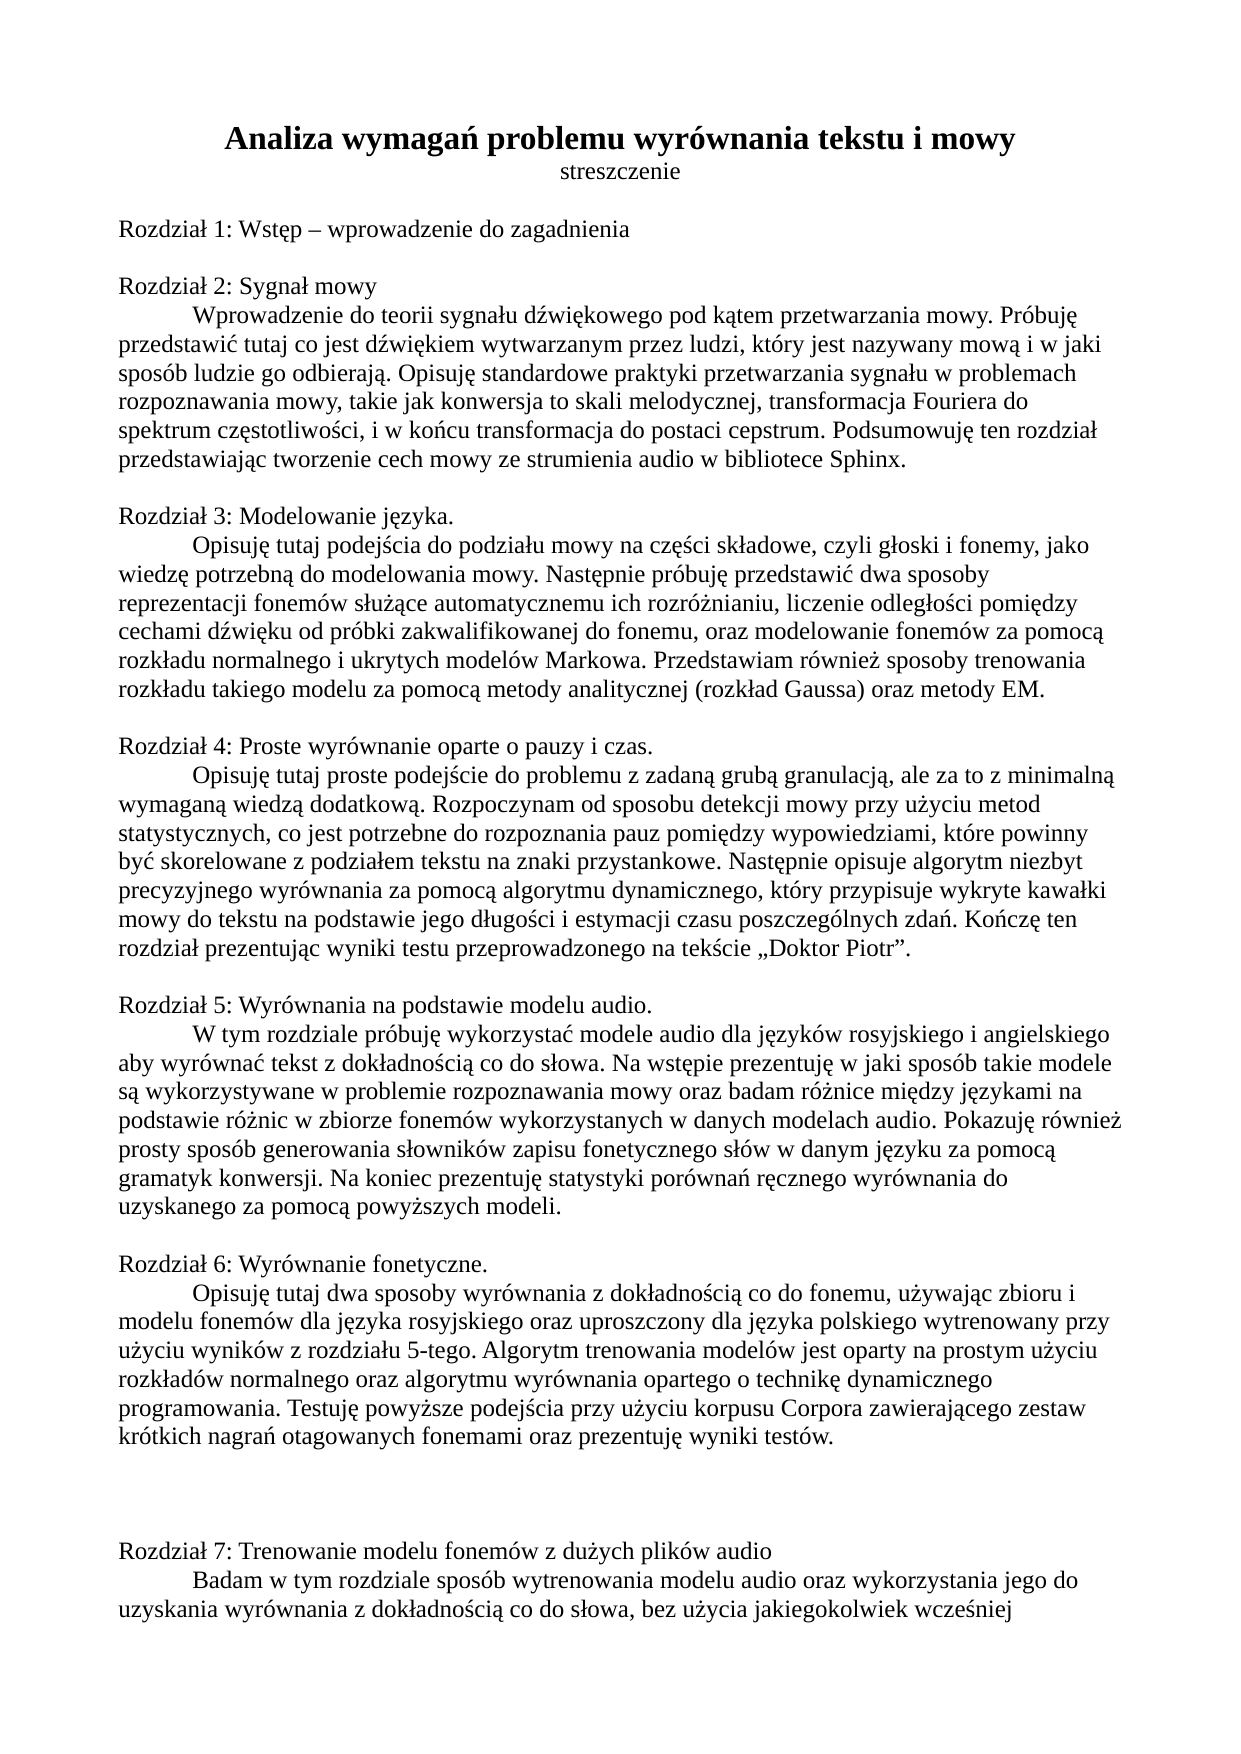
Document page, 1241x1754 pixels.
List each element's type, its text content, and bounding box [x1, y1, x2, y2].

text Analiza wymagań problemu wyrównania tekstu i mowy [118, 118, 1122, 156]
text Rozdział 6: Wyrównanie fonetyczne. [118, 1249, 1122, 1278]
text Rozdział 3: Modelowanie języka. [118, 501, 1122, 530]
text Rozdział 4: Proste wyrównanie oparte o pauzy i czas. [118, 731, 1122, 760]
text W tym rozdziale próbuję wykorzystać modele audio dla języków rosyjskiego i angielskiego aby wyrównać tekst z dokładnością co do słowa. Na wstępie prezentuję w jaki sposób takie modele są wykorzystywane w problemie rozpoznawania mowy oraz badam różnice między językami na podstawie różnic w zbiorze fonemów wykorzystanych w danych modelach audio. Pokazuję również prosty sposób generowania słowników zapisu fonetycznego słów w danym języku za pomocą gramatyk konwersji. Na koniec prezentuję statystyki porównań ręcznego wyrównania do uzyskanego za pomocą powyższych modeli. [118, 1019, 1122, 1220]
text Rozdział 7: Trenowanie modelu fonemów z dużych plików audio [118, 1536, 1122, 1565]
text Rozdział 2: Sygnał mowy [118, 271, 1122, 300]
text Badam w tym rozdziale sposób wytrenowania modelu audio oraz wykorzystania jego do uzyskania wyrównania z dokładnością co do słowa, bez użycia jakiegokolwiek wcześniej [118, 1565, 1122, 1623]
text Opisuję tutaj podejścia do podziału mowy na części składowe, czyli głoski i fonemy, jako wiedzę potrzebną do modelowania mowy. Następnie próbuję przedstawić dwa sposoby reprezentacji fonemów służące automatycznemu ich rozróżnianiu, liczenie odległości pomiędzy cechami dźwięku od próbki zakwalifikowanej do fonemu, oraz modelowanie fonemów za pomocą rozkładu normalnego i ukrytych modelów Markowa. Przedstawiam również sposoby trenowania rozkładu takiego modelu za pomocą metody analitycznej (rozkład Gaussa) oraz metody EM. [118, 530, 1122, 703]
text Rozdział 5: Wyrównania na podstawie modelu audio. [118, 990, 1122, 1019]
text Wprowadzenie do teorii sygnału dźwiękowego pod kątem przetwarzania mowy. Próbuję przedstawić tutaj co jest dźwiękiem wytwarzanym przez ludzi, który jest nazywany mową i w jaki sposób ludzie go odbierają. Opisuję standardowe praktyki przetwarzania sygnału w problemach rozpoznawania mowy, takie jak konwersja to skali melodycznej, transformacja Fouriera do spektrum częstotliwości, i w końcu transformacja do postaci cepstrum. Podsumowuję ten rozdział przedstawiając tworzenie cech mowy ze strumienia audio w bibliotece Sphinx. [118, 300, 1122, 473]
text Rozdział 1: Wstęp – wprowadzenie do zagadnienia [118, 214, 1122, 243]
text Opisuję tutaj dwa sposoby wyrównania z dokładnością co do fonemu, używając zbioru i modelu fonemów dla języka rosyjskiego oraz uproszczony dla języka polskiego wytrenowany przy użyciu wyników z rozdziału 5-tego. Algorytm trenowania modelów jest oparty na prostym użyciu rozkładów normalnego oraz algorytmu wyrównania opartego o technikę dynamicznego programowania. Testuję powyższe podejścia przy użyciu korpusu Corpora zawierającego zestaw krótkich nagrań otagowanych fonemami oraz prezentuję wyniki testów. [118, 1278, 1122, 1450]
text streszczenie [118, 156, 1122, 185]
text Opisuję tutaj proste podejście do problemu z zadaną grubą granulacją, ale za to z minimalną wymaganą wiedzą dodatkową. Rozpoczynam od sposobu detekcji mowy przy użyciu metod statystycznych, co jest potrzebne do rozpoznania pauz pomiędzy wypowiedziami, które powinny być skorelowane z podziałem tekstu na znaki przystankowe. Następnie opisuje algorytm niezbyt precyzyjnego wyrównania za pomocą algorytmu dynamicznego, który przypisuje wykryte kawałki mowy do tekstu na podstawie jego długości i estymacji czasu poszczególnych zdań. Kończę ten rozdział prezentując wyniki testu przeprowadzonego na tekście „Doktor Piotr”. [118, 760, 1122, 961]
